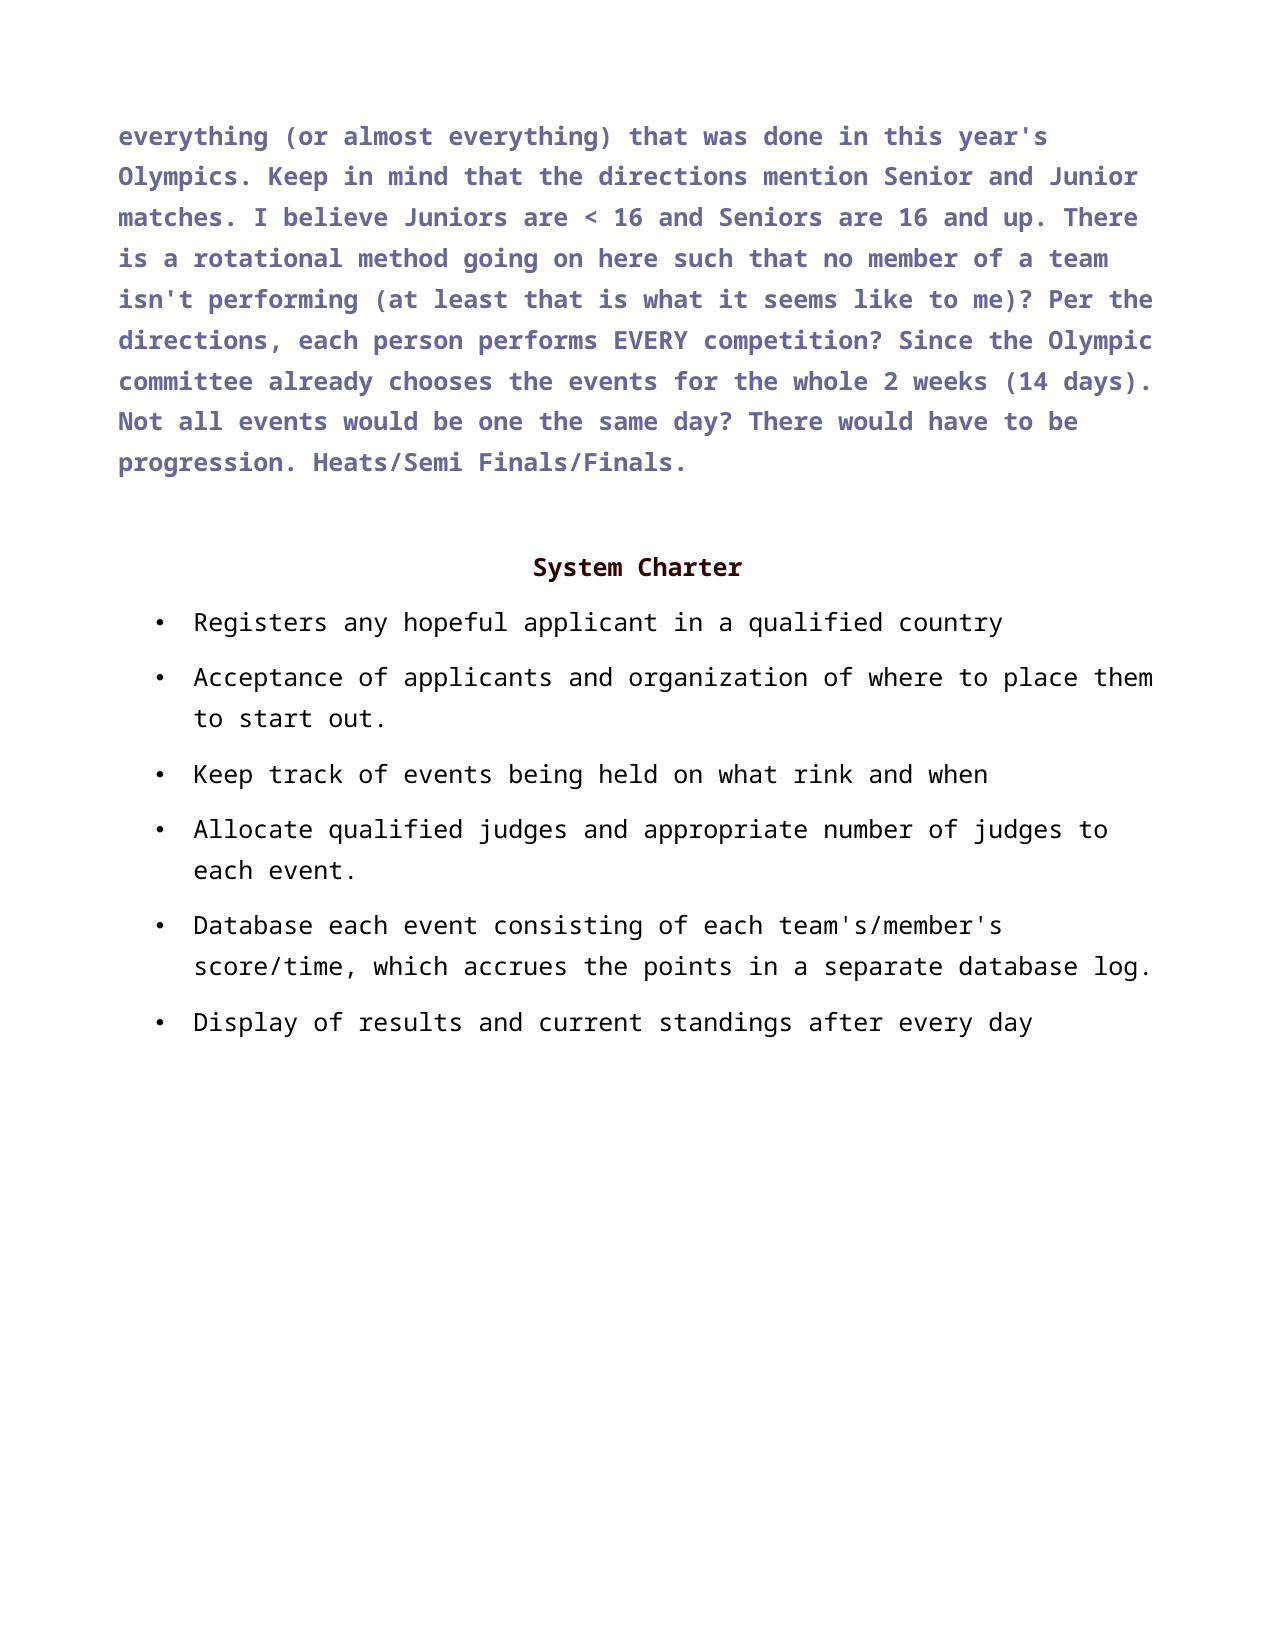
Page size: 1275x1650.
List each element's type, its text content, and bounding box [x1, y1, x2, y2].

list Allocate qualified judges and appropriate number of judges to each event. [156, 812, 1157, 887]
list Acceptance of applicants and organization of where to place them to start out. [156, 660, 1157, 735]
list Registers any hopeful applicant in a qualified country [156, 605, 1157, 639]
list Display of results and current standings after every day [156, 1004, 1157, 1038]
list Keep track of events being held on what rink and when [156, 756, 1157, 790]
list Database each event consisting of each team's/member's score/time, which accrues the points in a separate database log. [156, 908, 1157, 983]
text everything (or almost everything) that was done in this year's Olympics. Keep in mind that the directions mention Senior and Junior matches. I believe Juniors are < 16 and Seniors are 16 and up. There is a rotational method going on here such that no member of a team isn't performing (at least that is what it seems like to me)? Per the directions, each person performs EVERY competition? Since the Olympic committee already chooses the events for the whole 2 weeks (14 days). Not all events would be one the same day? There would have to be progression. Heats/Semi Finals/Finals. [118, 118, 1157, 479]
text System Charter [118, 549, 1157, 583]
